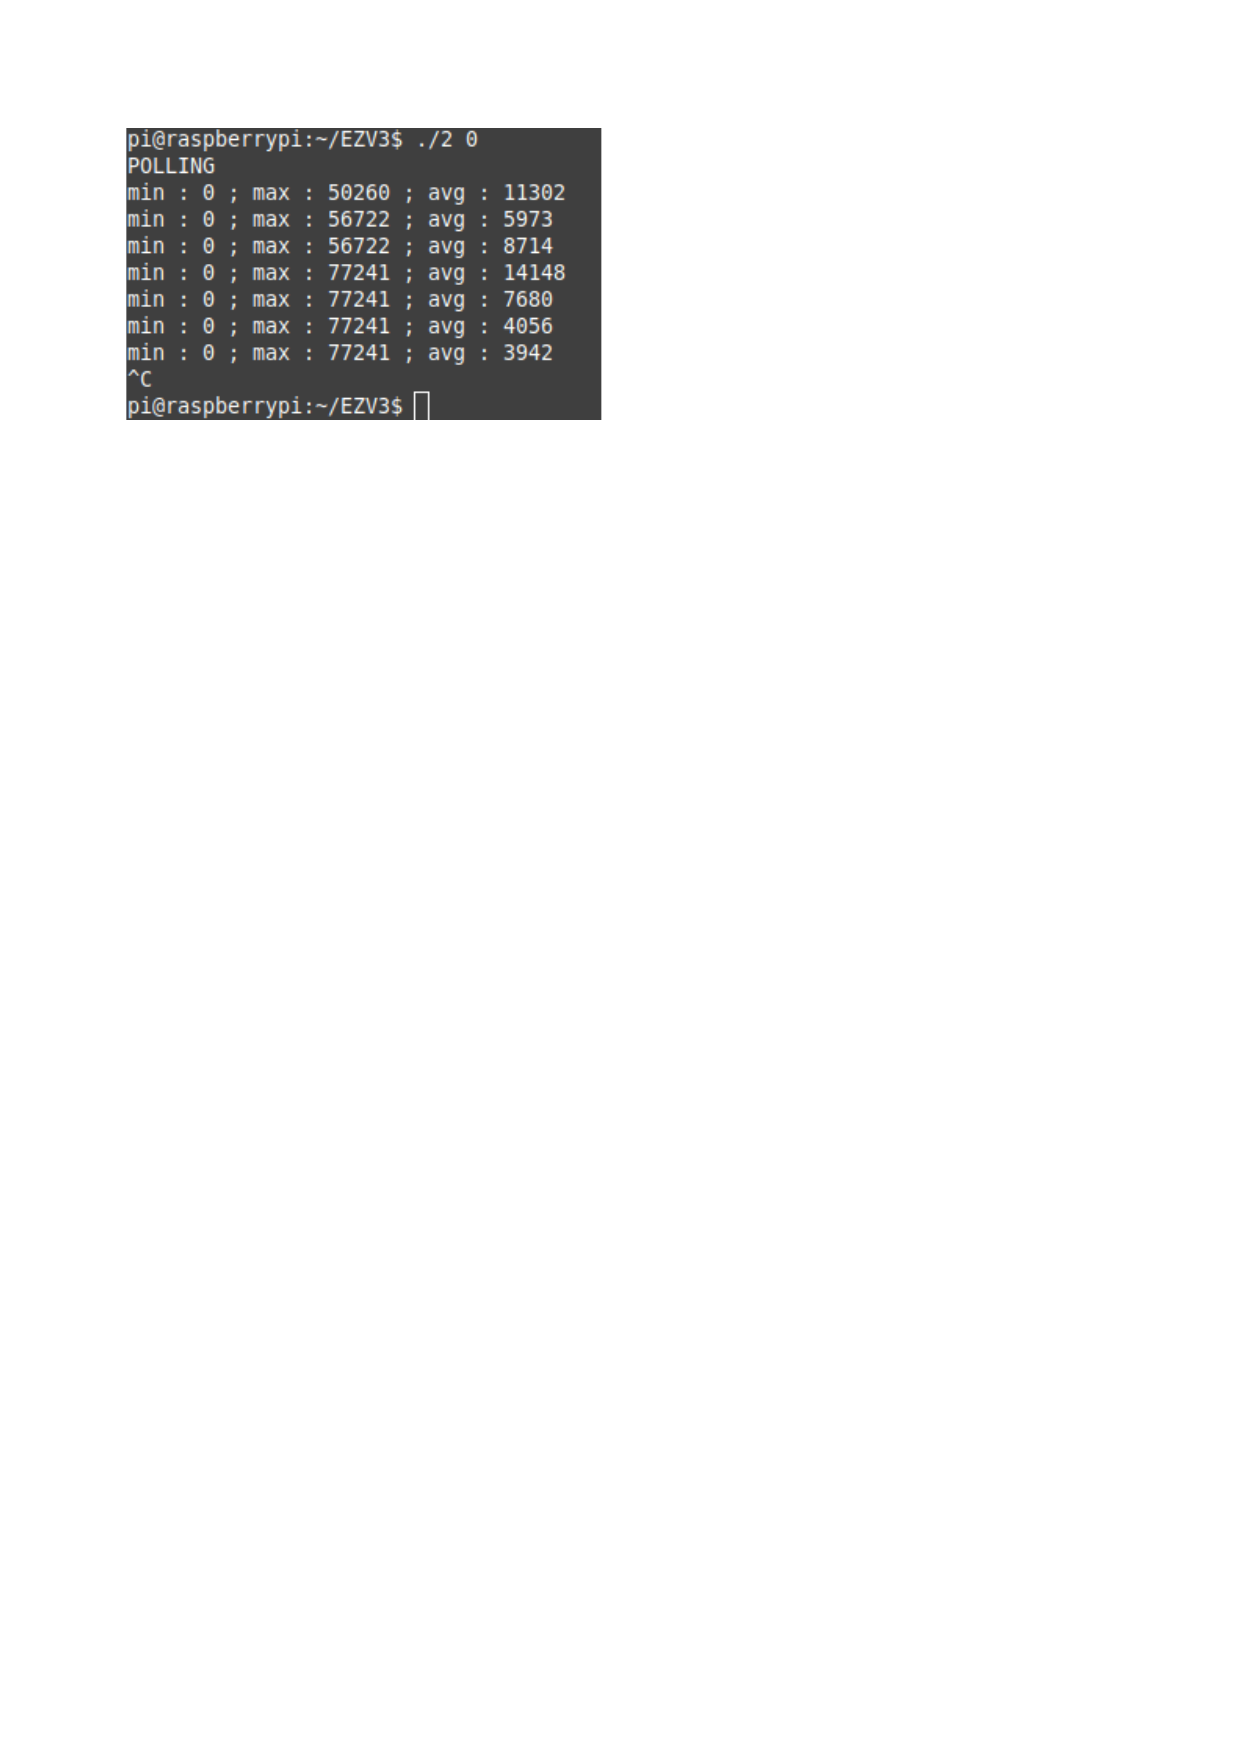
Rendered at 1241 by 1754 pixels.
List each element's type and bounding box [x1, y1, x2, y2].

picture [126, 128, 602, 420]
